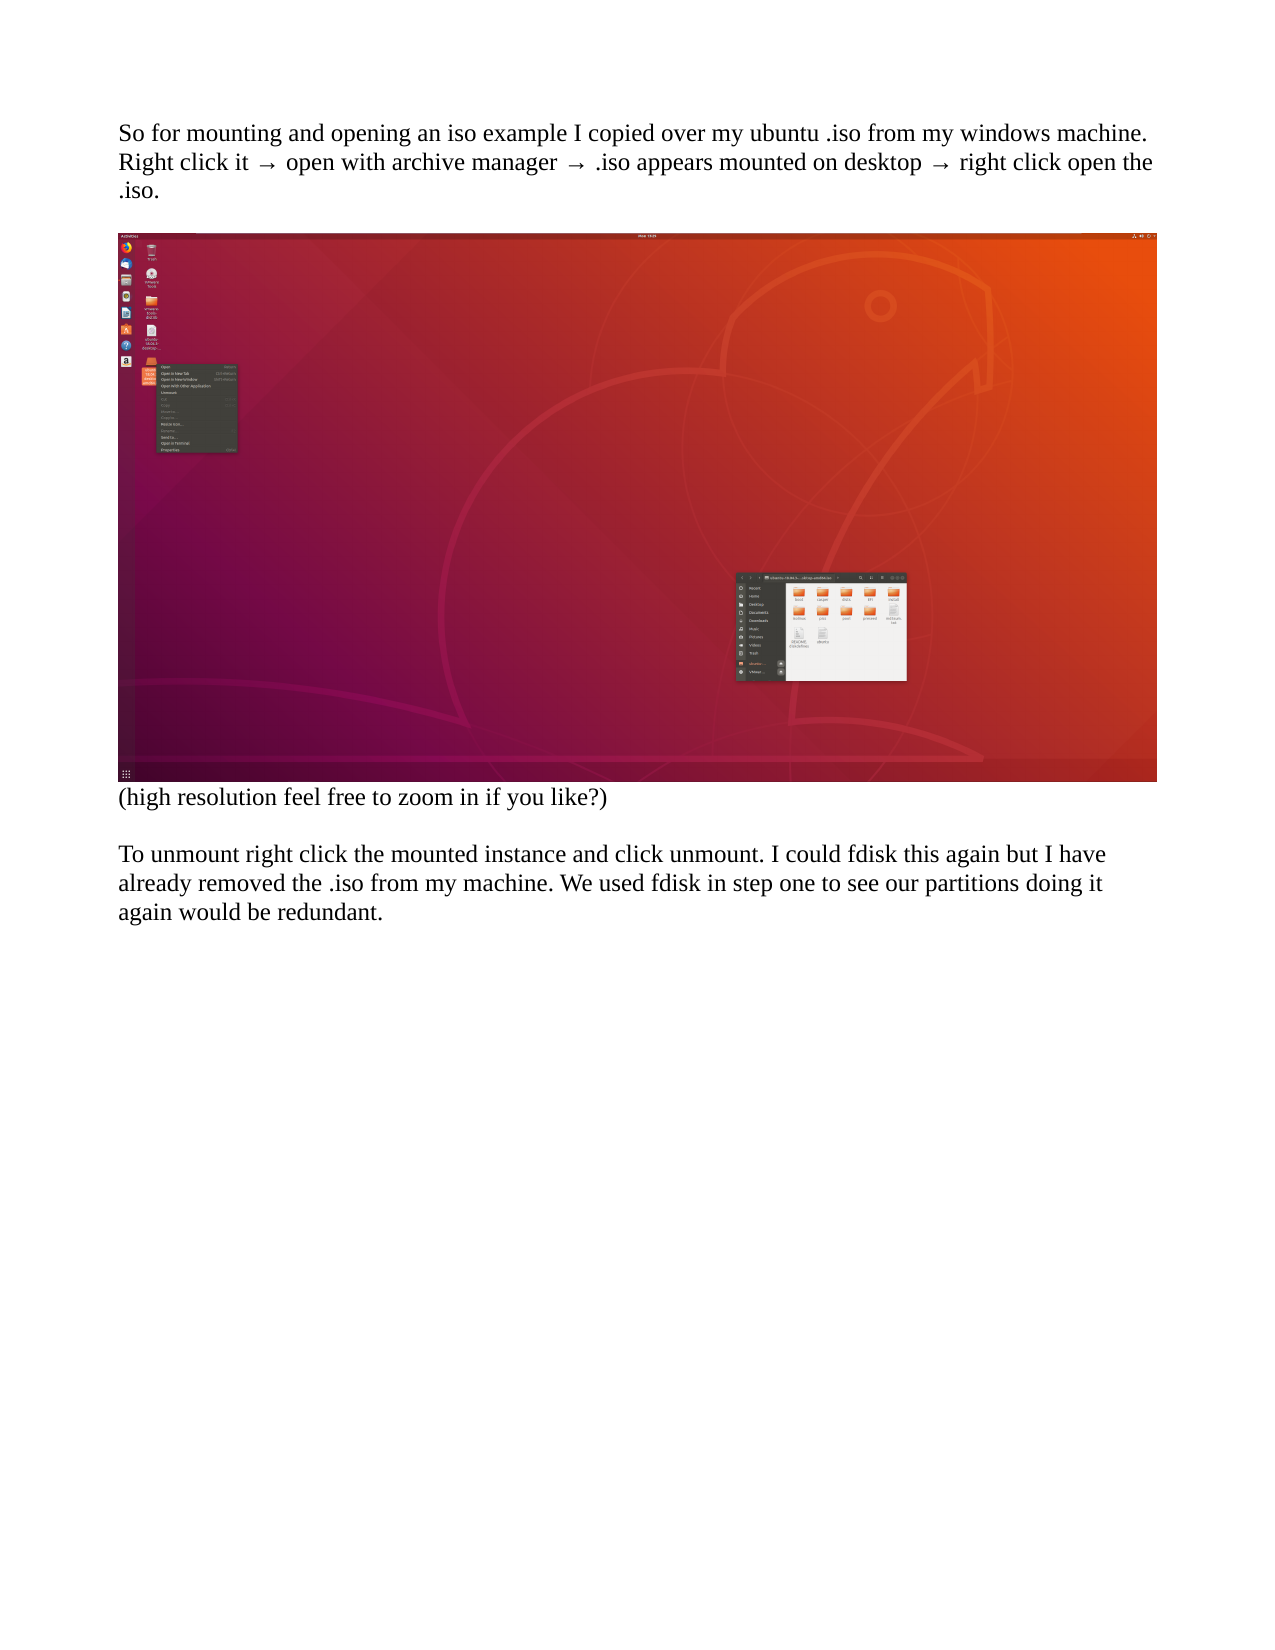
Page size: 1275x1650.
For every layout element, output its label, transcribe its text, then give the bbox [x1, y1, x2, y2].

text To unmount right click the mounted instance and click unmount. I could fdisk this again but I have already removed the .iso from my machine. We used fdisk in step one to see our partitions doing it again would be redundant. [118, 839, 1157, 925]
picture [118, 233, 1157, 782]
text So for mounting and opening an iso example I copied over my ubuntu .iso from my windows machine. Right click it → open with archive manager → .iso appears mounted on desktop → right click open the .iso. [118, 118, 1157, 204]
text (high resolution feel free to zoom in if you like?) [118, 782, 1157, 810]
